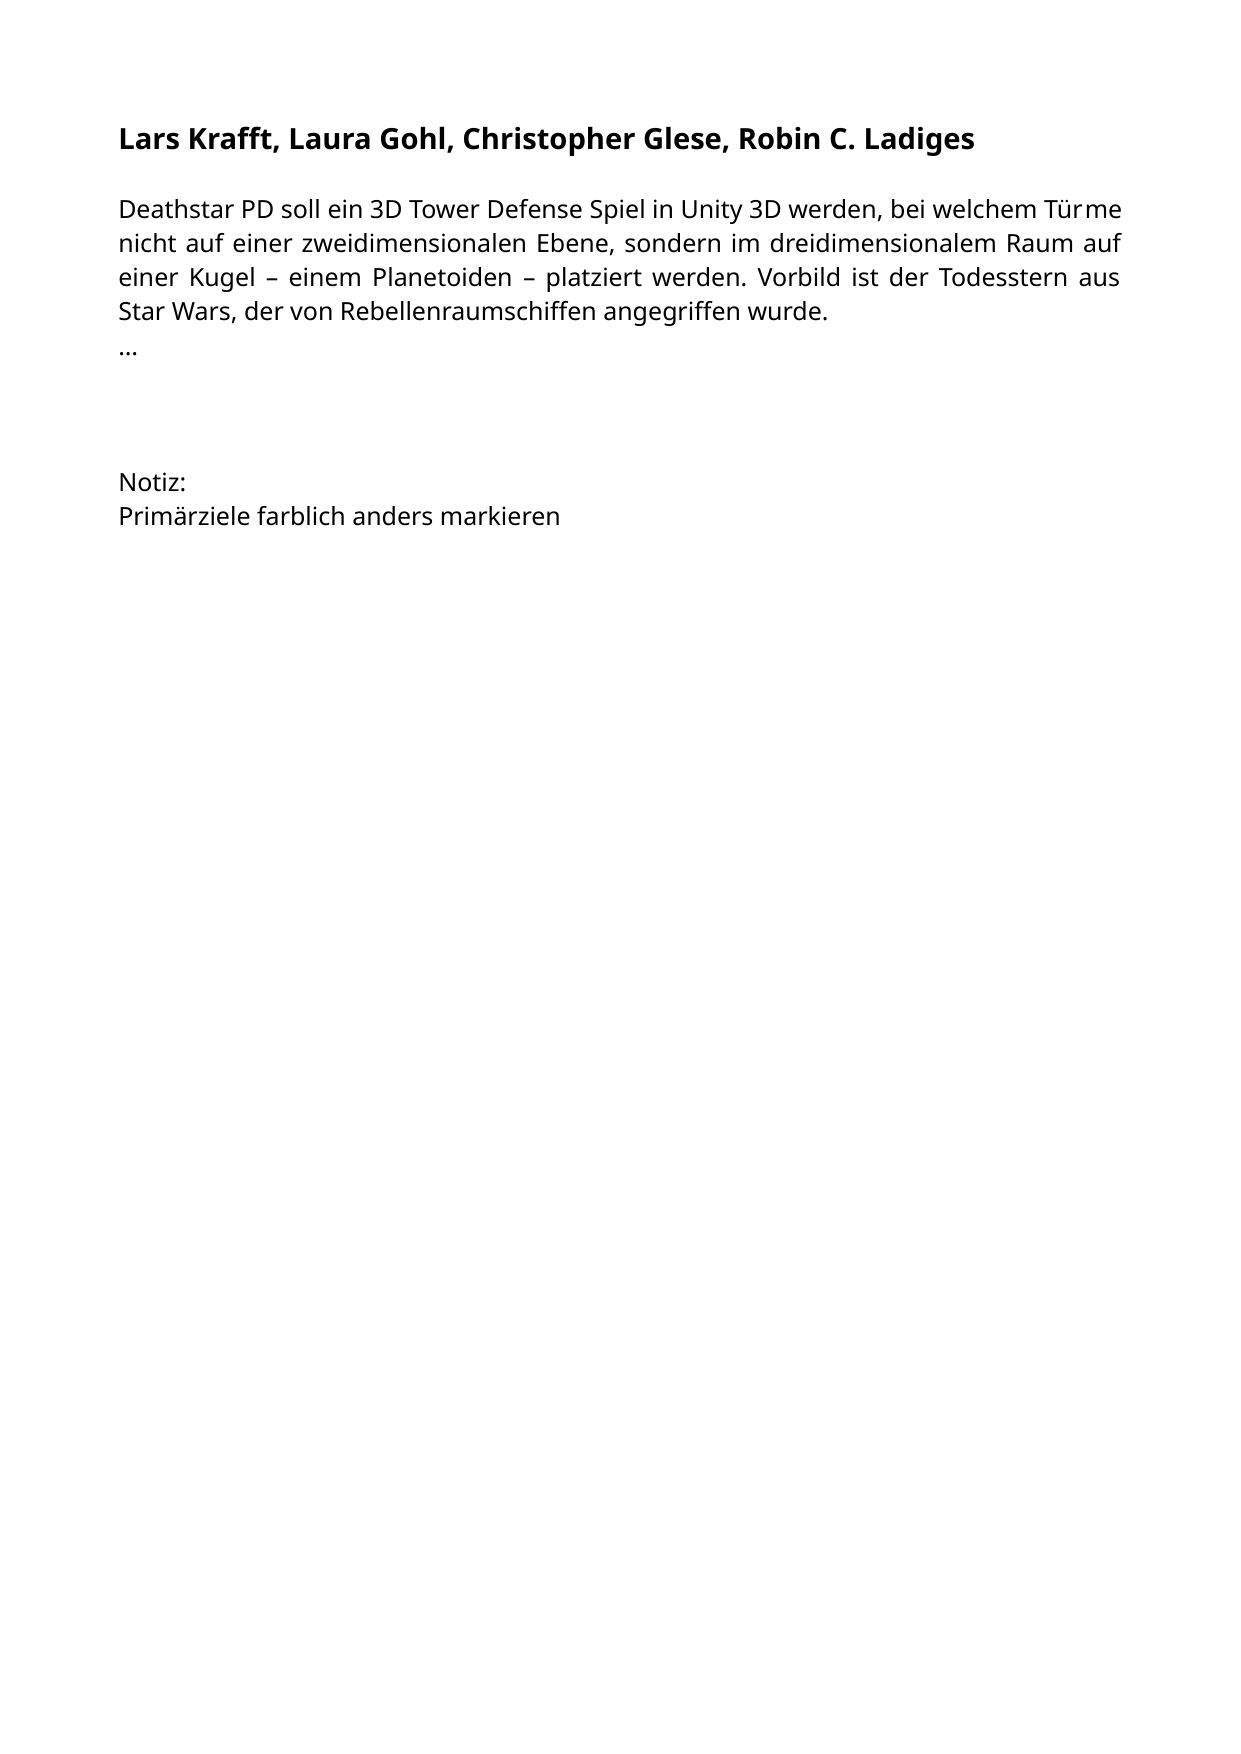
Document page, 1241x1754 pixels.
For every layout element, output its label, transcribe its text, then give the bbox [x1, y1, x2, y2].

text … [118, 328, 1122, 362]
text Notiz: [118, 464, 1122, 498]
text Lars Krafft, Laura Gohl, Christopher Glese, Robin C. Ladiges [118, 118, 1122, 158]
text Deathstar PD soll ein 3D Tower Defense Spiel in Unity 3D werden, bei welchem Tür­me nicht auf einer zweidimensionalen Ebene, sondern im dreidimensionalem Raum auf einer Kugel – einem Planetoiden – platziert werden. Vorbild ist der Todesstern aus Star Wars, der von Rebellenraumschiffen angegriffen wurde. [118, 192, 1122, 328]
text Primärziele farblich anders markieren [118, 498, 1122, 532]
